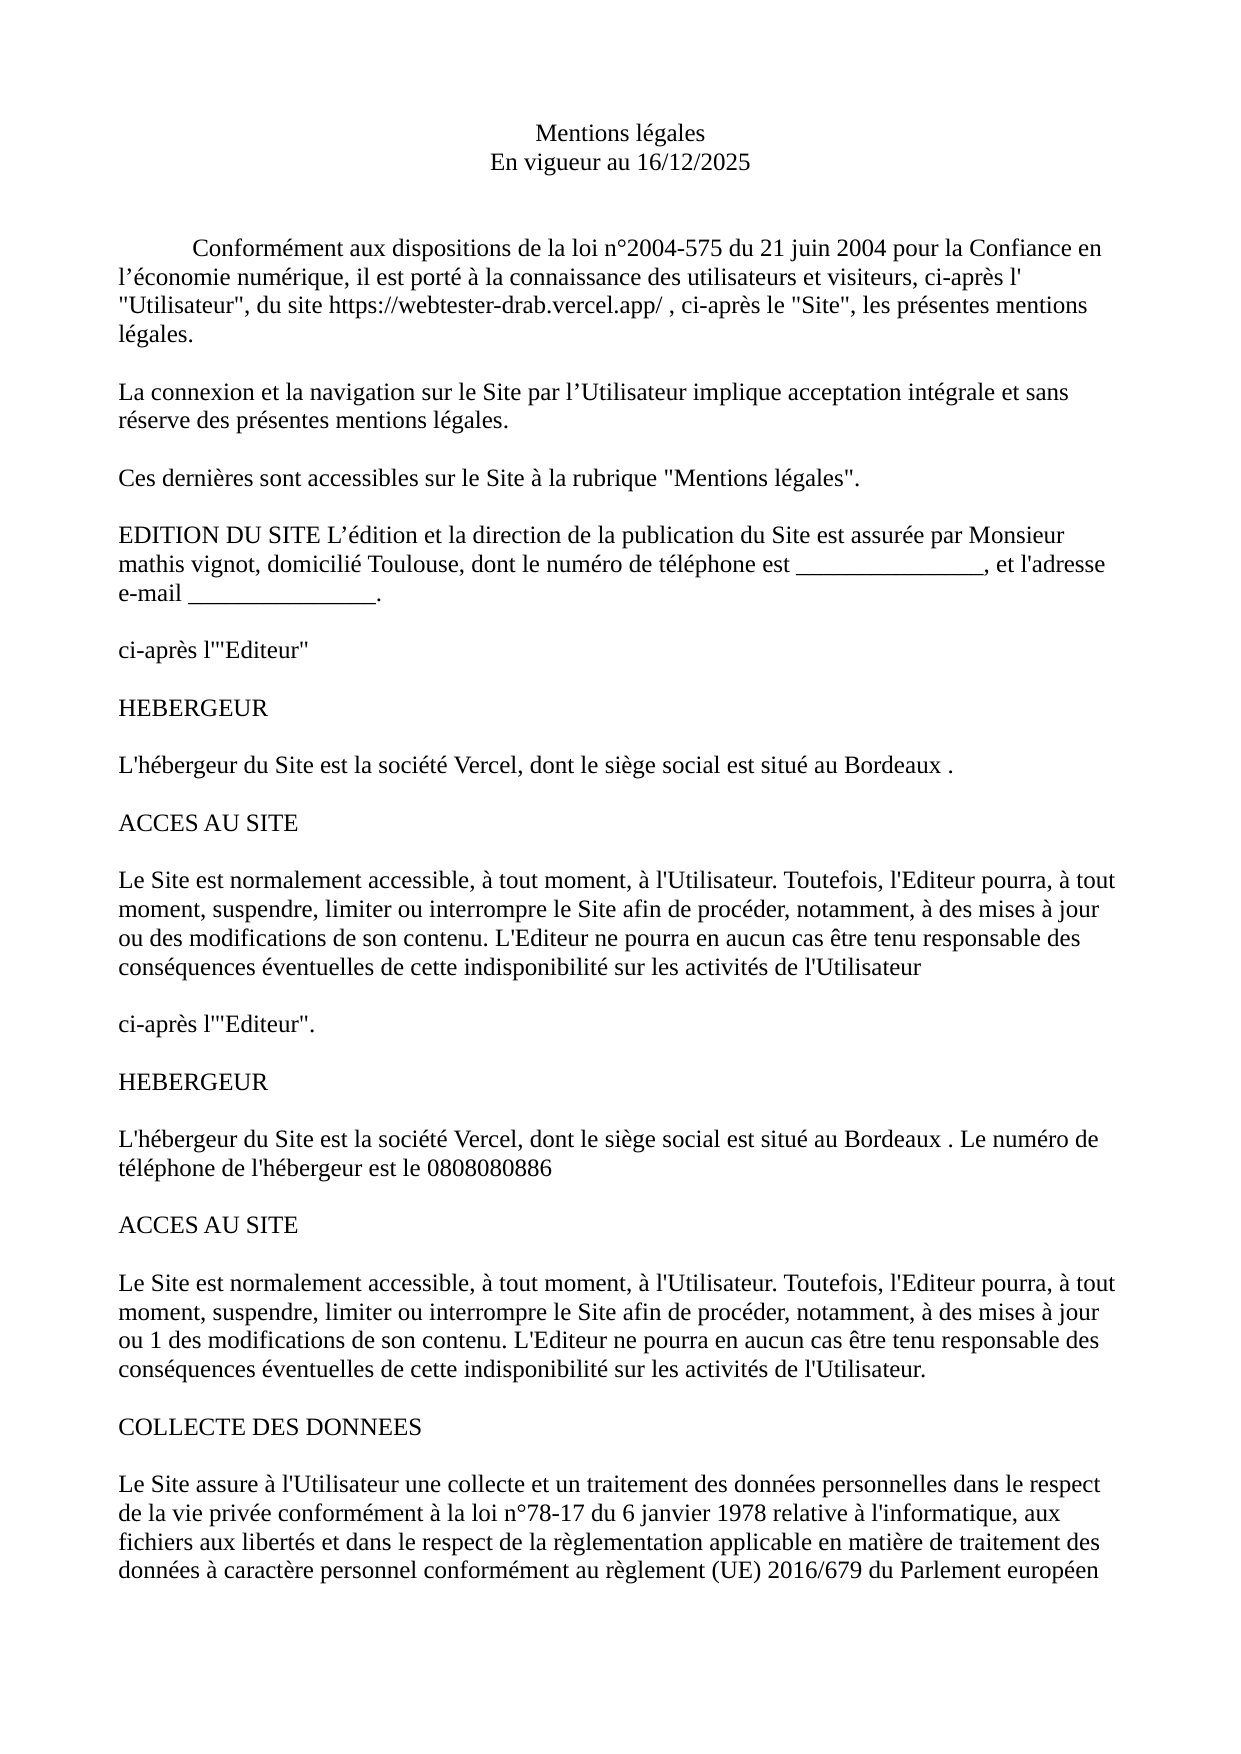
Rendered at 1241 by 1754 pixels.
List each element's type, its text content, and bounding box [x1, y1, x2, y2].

text Le Site est normalement accessible, à tout moment, à l'Utilisateur. Toutefois, l'Editeur pourra, à tout moment, suspendre, limiter ou interrompre le Site afin de procéder, notamment, à des mises à jour ou des modifications de son contenu. L'Editeur ne pourra en aucun cas être tenu responsable des conséquences éventuelles de cette indisponibilité sur les activités de l'Utilisateur [118, 866, 1122, 981]
text Mentions légales [118, 118, 1122, 147]
text Le Site est normalement accessible, à tout moment, à l'Utilisateur. Toutefois, l'Editeur pourra, à tout moment, suspendre, limiter ou interrompre le Site afin de procéder, notamment, à des mises à jour ou 1 des modifications de son contenu. L'Editeur ne pourra en aucun cas être tenu responsable des conséquences éventuelles de cette indisponibilité sur les activités de l'Utilisateur. [118, 1268, 1122, 1383]
text Ces dernières sont accessibles sur le Site à la rubrique "Mentions légales". [118, 463, 1122, 492]
text En vigueur au 16/12/2025 [118, 147, 1122, 176]
text ci-après l'"Editeur" [118, 636, 1122, 664]
text Conformément aux dispositions de la loi n°2004-575 du 21 juin 2004 pour la Confiance en l’économie numérique, il est porté à la connaissance des utilisateurs et visiteurs, ci-après l' "Utilisateur", du site https://webtester-drab.vercel.app/ , ci-après le "Site", les présentes mentions légales. [118, 233, 1122, 348]
text HEBERGEUR [118, 1067, 1122, 1096]
text Le Site assure à l'Utilisateur une collecte et un traitement des données personnelles dans le respect de la vie privée conformément à la loi n°78-17 du 6 janvier 1978 relative à l'informatique, aux fichiers aux libertés et dans le respect de la règlementation applicable en matière de traitement des données à caractère personnel conformément au règlement (UE) 2016/679 du Parlement européen [118, 1469, 1122, 1584]
text La connexion et la navigation sur le Site par l’Utilisateur implique acceptation intégrale et sans réserve des présentes mentions légales. [118, 377, 1122, 434]
text HEBERGEUR [118, 693, 1122, 722]
text ci-après l'"Editeur". [118, 1009, 1122, 1038]
text EDITION DU SITE L’édition et la direction de la publication du Site est assurée par Monsieur mathis vignot, domicilié Toulouse, dont le numéro de téléphone est _______________, et l'adresse e-mail _______________. [118, 521, 1122, 607]
text COLLECTE DES DONNEES [118, 1412, 1122, 1441]
text L'hébergeur du Site est la société Vercel, dont le siège social est situé au Bordeaux . [118, 751, 1122, 779]
text ACCES AU SITE [118, 1211, 1122, 1239]
text ACCES AU SITE [118, 808, 1122, 837]
text L'hébergeur du Site est la société Vercel, dont le siège social est situé au Bordeaux . Le numéro de téléphone de l'hébergeur est le 0808080886 [118, 1124, 1122, 1182]
